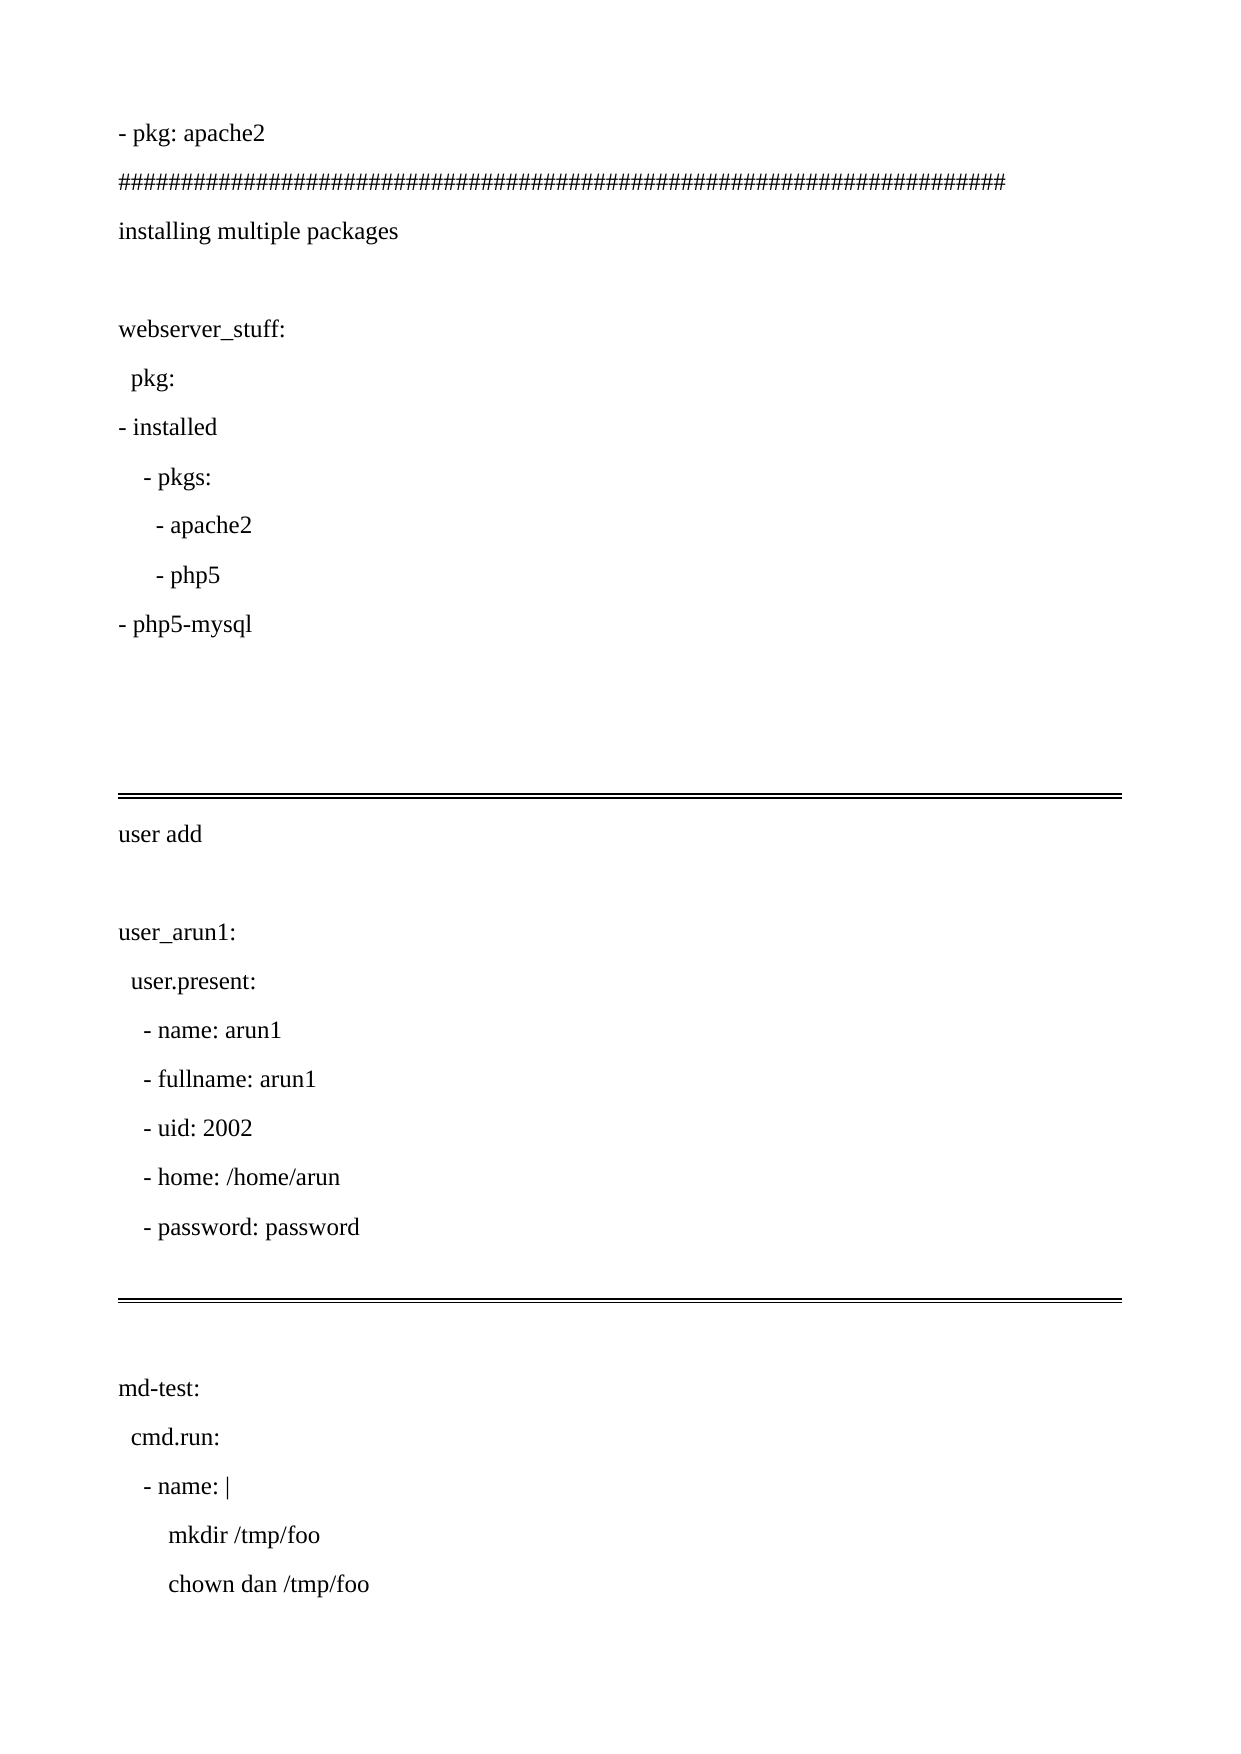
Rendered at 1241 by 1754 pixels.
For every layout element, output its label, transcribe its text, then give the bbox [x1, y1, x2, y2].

text - uid: 2002 [118, 1113, 1122, 1142]
text cmd.run: [118, 1422, 1122, 1451]
text - name: | [118, 1471, 1122, 1500]
text - pkg: apache2 [118, 118, 1122, 147]
text - installed [118, 412, 1122, 441]
text - fullname: arun1 [118, 1064, 1122, 1093]
text installing multiple packages [118, 216, 1122, 245]
text webserver_stuff: [118, 314, 1122, 343]
text - home: /home/arun [118, 1162, 1122, 1191]
text user.present: [118, 966, 1122, 995]
text - pkgs: [118, 462, 1122, 490]
text - php5 [118, 560, 1122, 588]
text md-test: [118, 1373, 1122, 1402]
text ####################################################################### [118, 167, 1122, 196]
text user add [118, 819, 1122, 848]
text - name: arun1 [118, 1015, 1122, 1044]
text - apache2 [118, 511, 1122, 539]
text pkg: [118, 363, 1122, 392]
text - password: password [118, 1212, 1122, 1240]
text - php5-mysql [118, 609, 1122, 637]
text mkdir /tmp/foo [118, 1520, 1122, 1549]
text user_arun1: [118, 917, 1122, 946]
text chown dan /tmp/foo [118, 1569, 1122, 1598]
